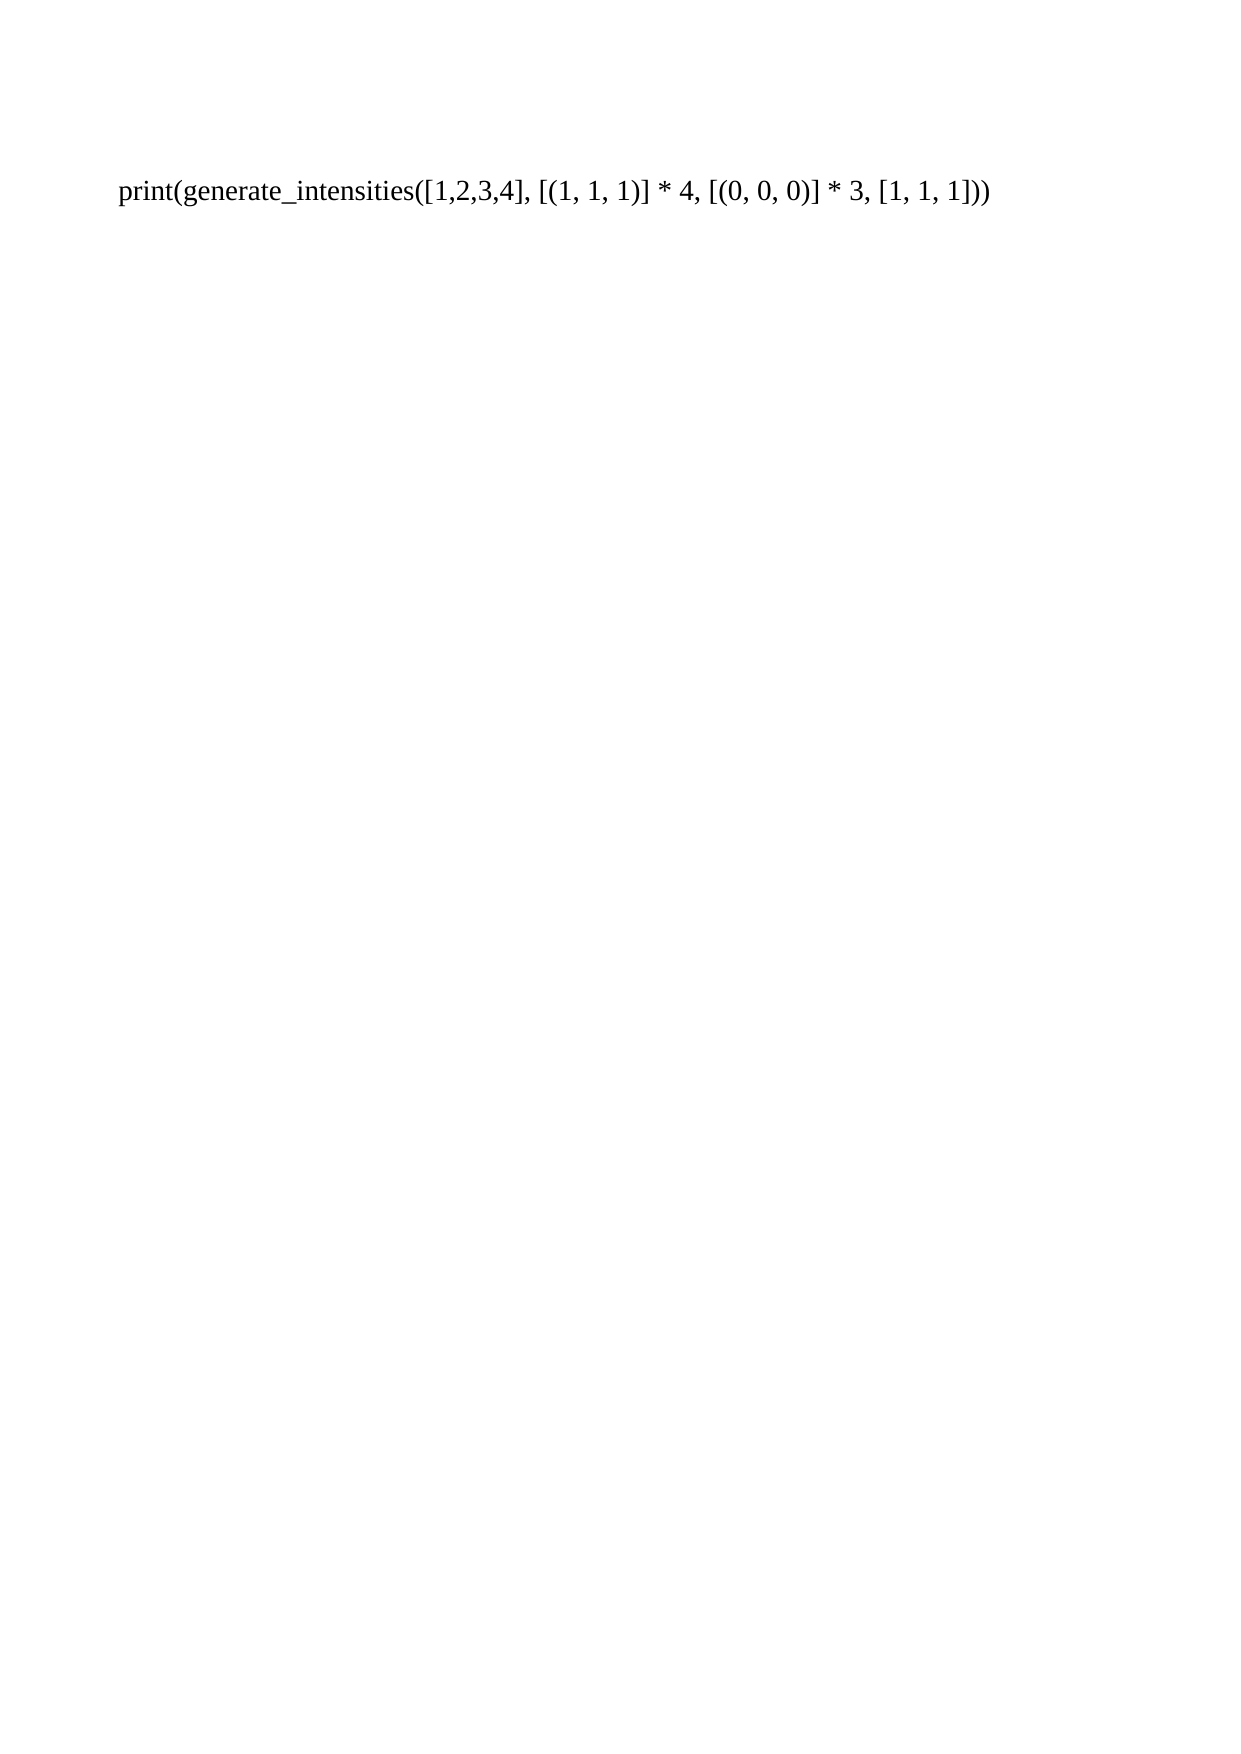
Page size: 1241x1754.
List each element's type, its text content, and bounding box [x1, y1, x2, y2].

text print(generate_intensities([1,2,3,4], [(1, 1, 1)] * 4, [(0, 0, 0)] * 3, [1, 1, 1])) [118, 173, 1122, 206]
